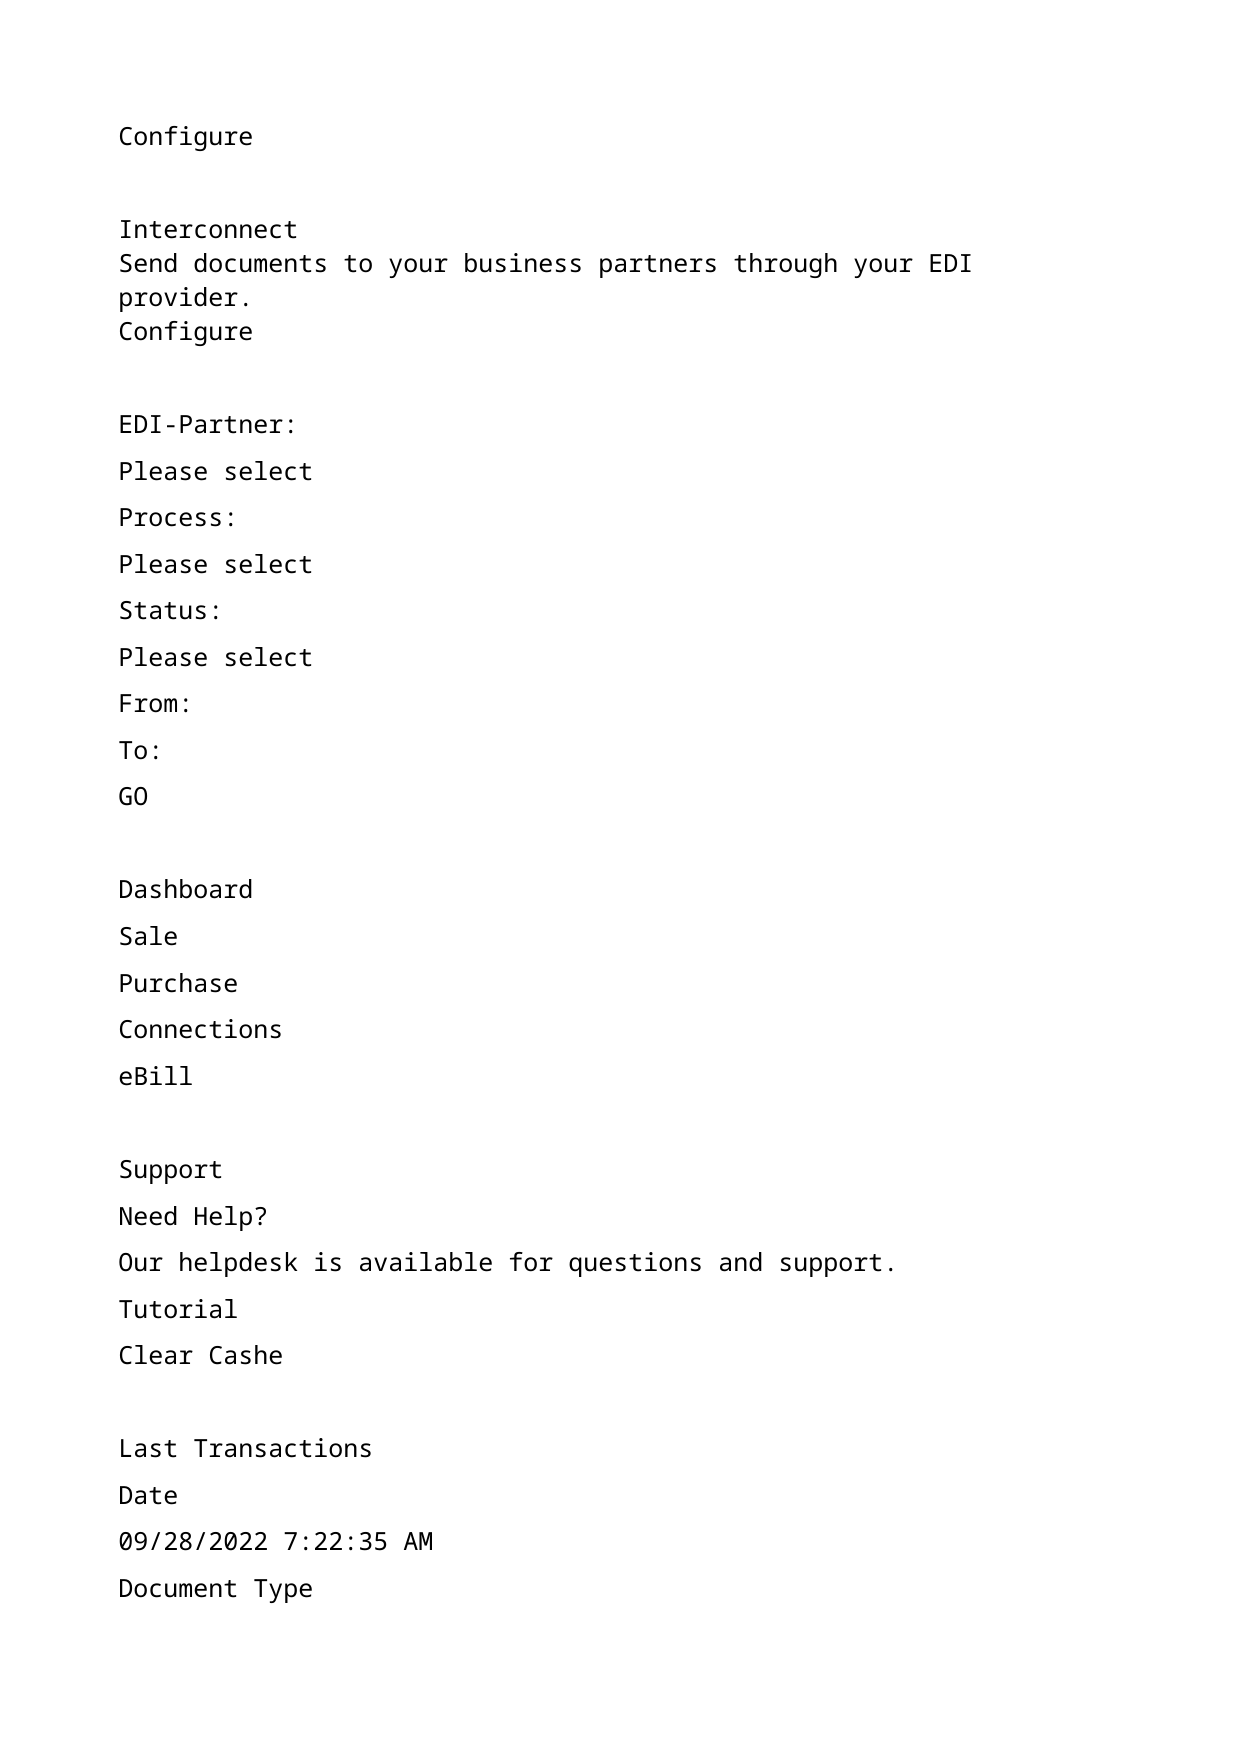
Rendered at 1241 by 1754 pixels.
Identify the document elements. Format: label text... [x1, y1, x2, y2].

text EDI-Partner: [118, 407, 1122, 441]
text GO [118, 779, 1122, 813]
text Our helpdesk is available for questions and support. [118, 1245, 1122, 1279]
text 09/28/2022 7:22:35 AM [118, 1524, 1122, 1558]
text Send documents to your business partners through your EDI provider. [118, 245, 1122, 313]
text Need Help? [118, 1198, 1122, 1232]
text Dashboard [118, 872, 1122, 906]
text Configure [118, 118, 1122, 152]
text Interconnect [118, 211, 1122, 245]
text Please select [118, 639, 1122, 673]
text Please select [118, 453, 1122, 487]
text From: [118, 686, 1122, 720]
text Purchase [118, 965, 1122, 999]
text Configure [118, 313, 1122, 347]
text Please select [118, 546, 1122, 580]
text Tutorial [118, 1291, 1122, 1325]
text eBill [118, 1058, 1122, 1092]
text Status: [118, 593, 1122, 627]
text Sale [118, 919, 1122, 953]
text Date [118, 1477, 1122, 1512]
text Connections [118, 1012, 1122, 1046]
text To: [118, 732, 1122, 767]
text Support [118, 1152, 1122, 1186]
text Process: [118, 500, 1122, 534]
text Last Transactions [118, 1431, 1122, 1465]
text Document Type [118, 1571, 1122, 1605]
text Clear Cashe [118, 1338, 1122, 1372]
